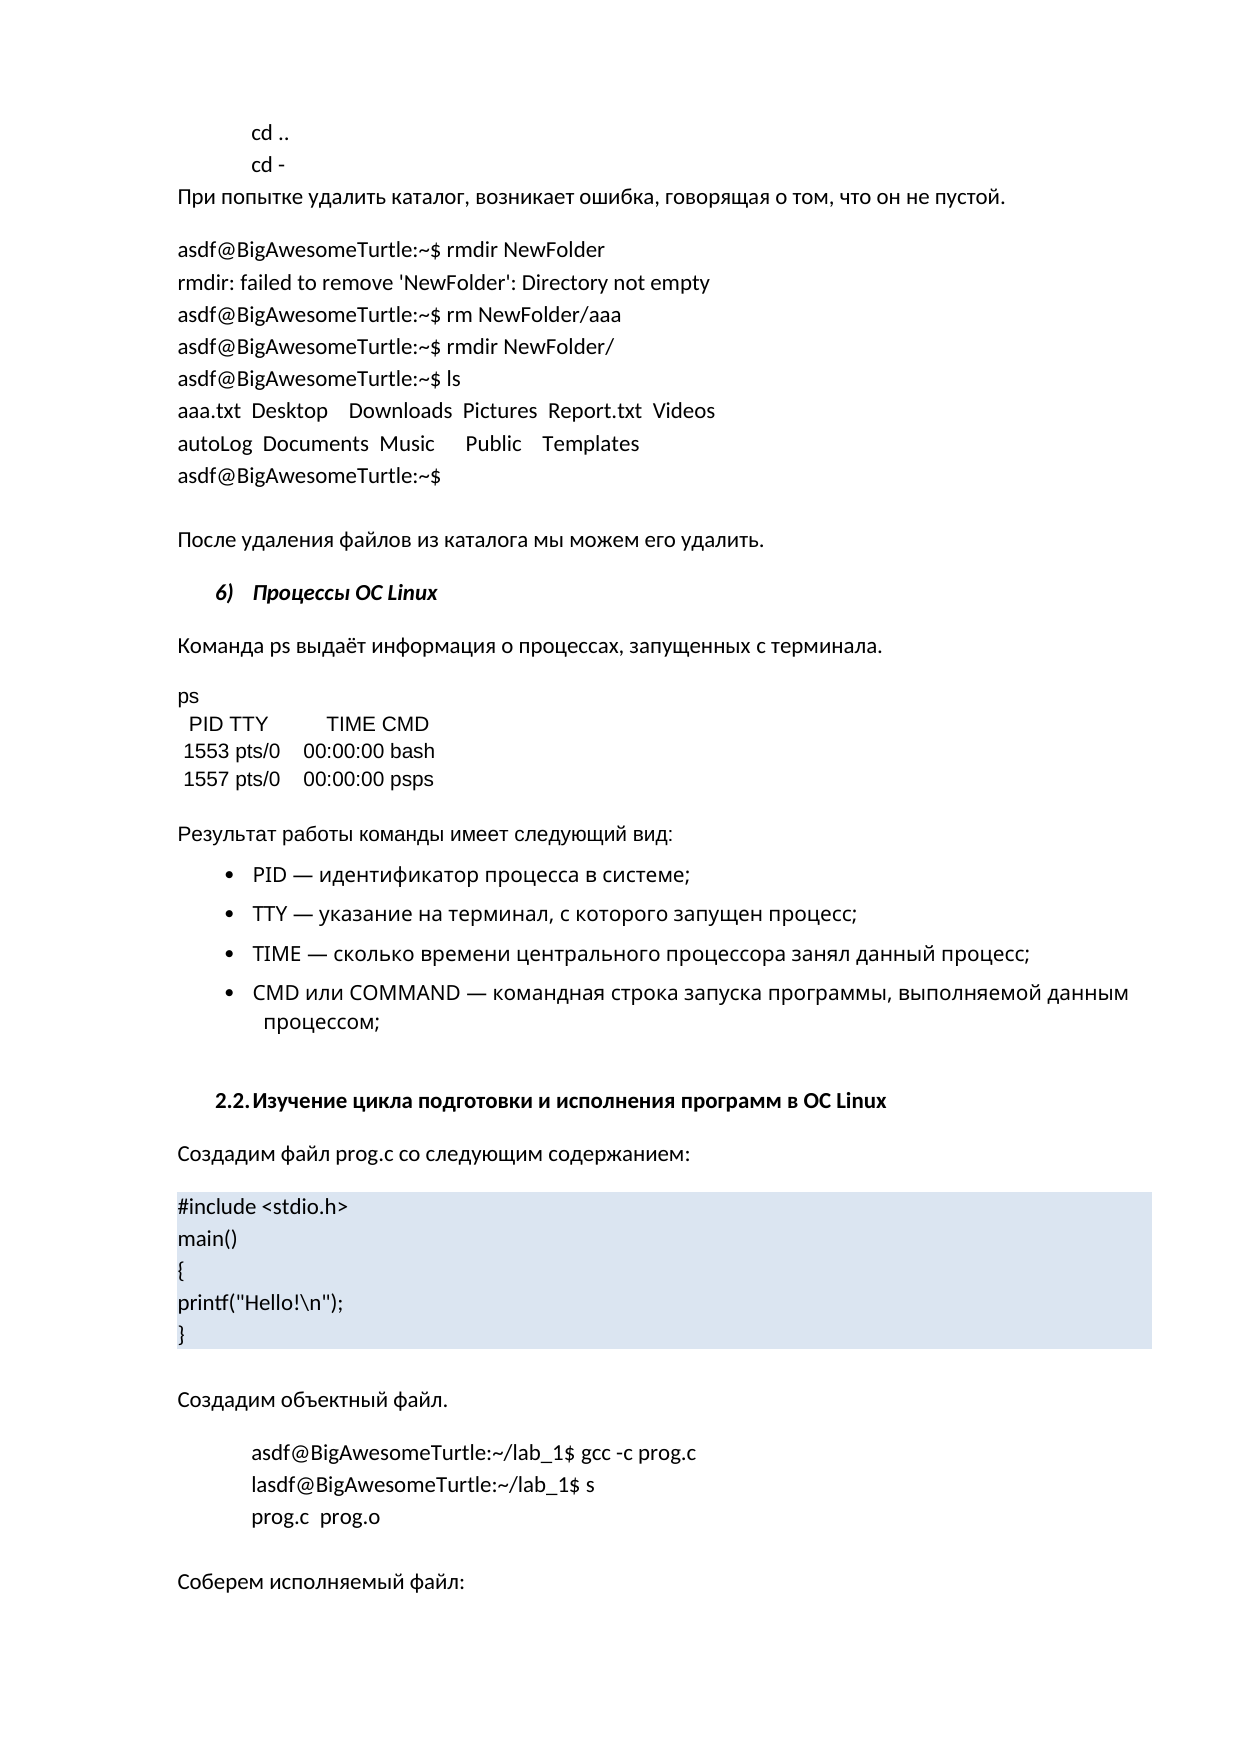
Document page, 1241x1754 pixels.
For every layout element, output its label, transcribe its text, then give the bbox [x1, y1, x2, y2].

text prog.c prog.o [177, 1502, 1152, 1530]
text autoLog Documents Music Public Templates [177, 429, 1152, 457]
text ps [177, 684, 1152, 708]
text cd .. [177, 118, 1152, 146]
text Команда ps выдаёт информация о процессах, запущенных с терминала. [177, 631, 1152, 659]
text asdf@BigAwesomeTurtle:~$ [177, 461, 1152, 489]
list TTY — указание на терминал, с которого запущен процесс; [226, 899, 1141, 928]
text 1557 pts/0 00:00:00 psps [177, 767, 1152, 791]
text Создадим файл prog.c со следующим содержанием: [177, 1139, 1152, 1167]
text Результат работы команды имеет следующий вид: [177, 822, 1152, 846]
text aaa.txt Desktop Downloads Pictures Report.txt Videos [177, 396, 1152, 424]
text lasdf@BigAwesomeTurtle:~/lab_1$ s [177, 1470, 1152, 1498]
text asdf@BigAwesomeTurtle:~$ rm NewFolder/aaa [177, 300, 1152, 328]
list Процессы ОС Linux [215, 578, 1152, 606]
text #include <stdio.h> [177, 1192, 1152, 1220]
text main() [177, 1224, 1152, 1252]
text При попытке удалить каталог, возникает ошибка, говорящая о том, что он не пустой. [177, 182, 1152, 211]
text asdf@BigAwesomeTurtle:~$ rmdir NewFolder/ [177, 332, 1152, 360]
text { [177, 1256, 1152, 1284]
text Создадим объектный файл. [177, 1385, 1152, 1413]
list Изучение цикла подготовки и исполнения программ в ОС Linux [215, 1086, 1152, 1114]
text asdf@BigAwesomeTurtle:~$ rmdir NewFolder [177, 236, 1152, 263]
list CMD или COMMAND — командная строка запуска программы, выполняемой данным процессом; [226, 978, 1141, 1035]
list PID — идентификатор процесса в системе; [226, 860, 1141, 889]
text printf("Hello!\n"); [177, 1288, 1152, 1316]
text asdf@BigAwesomeTurtle:~/lab_1$ gcc -c prog.c [177, 1438, 1152, 1466]
text asdf@BigAwesomeTurtle:~$ ls [177, 364, 1152, 392]
text rmdir: failed to remove 'NewFolder': Directory not empty [177, 268, 1152, 296]
text } [177, 1321, 1152, 1349]
list TIME — сколько времени центрального процессора занял данный процесс; [226, 939, 1141, 967]
text После удаления файлов из каталога мы можем его удалить. [177, 525, 1152, 553]
text 1553 pts/0 00:00:00 bash [177, 739, 1152, 763]
text cd - [177, 150, 1152, 178]
text PID TTY TIME CMD [177, 712, 1152, 736]
text Соберем исполняемый файл: [177, 1567, 1152, 1595]
